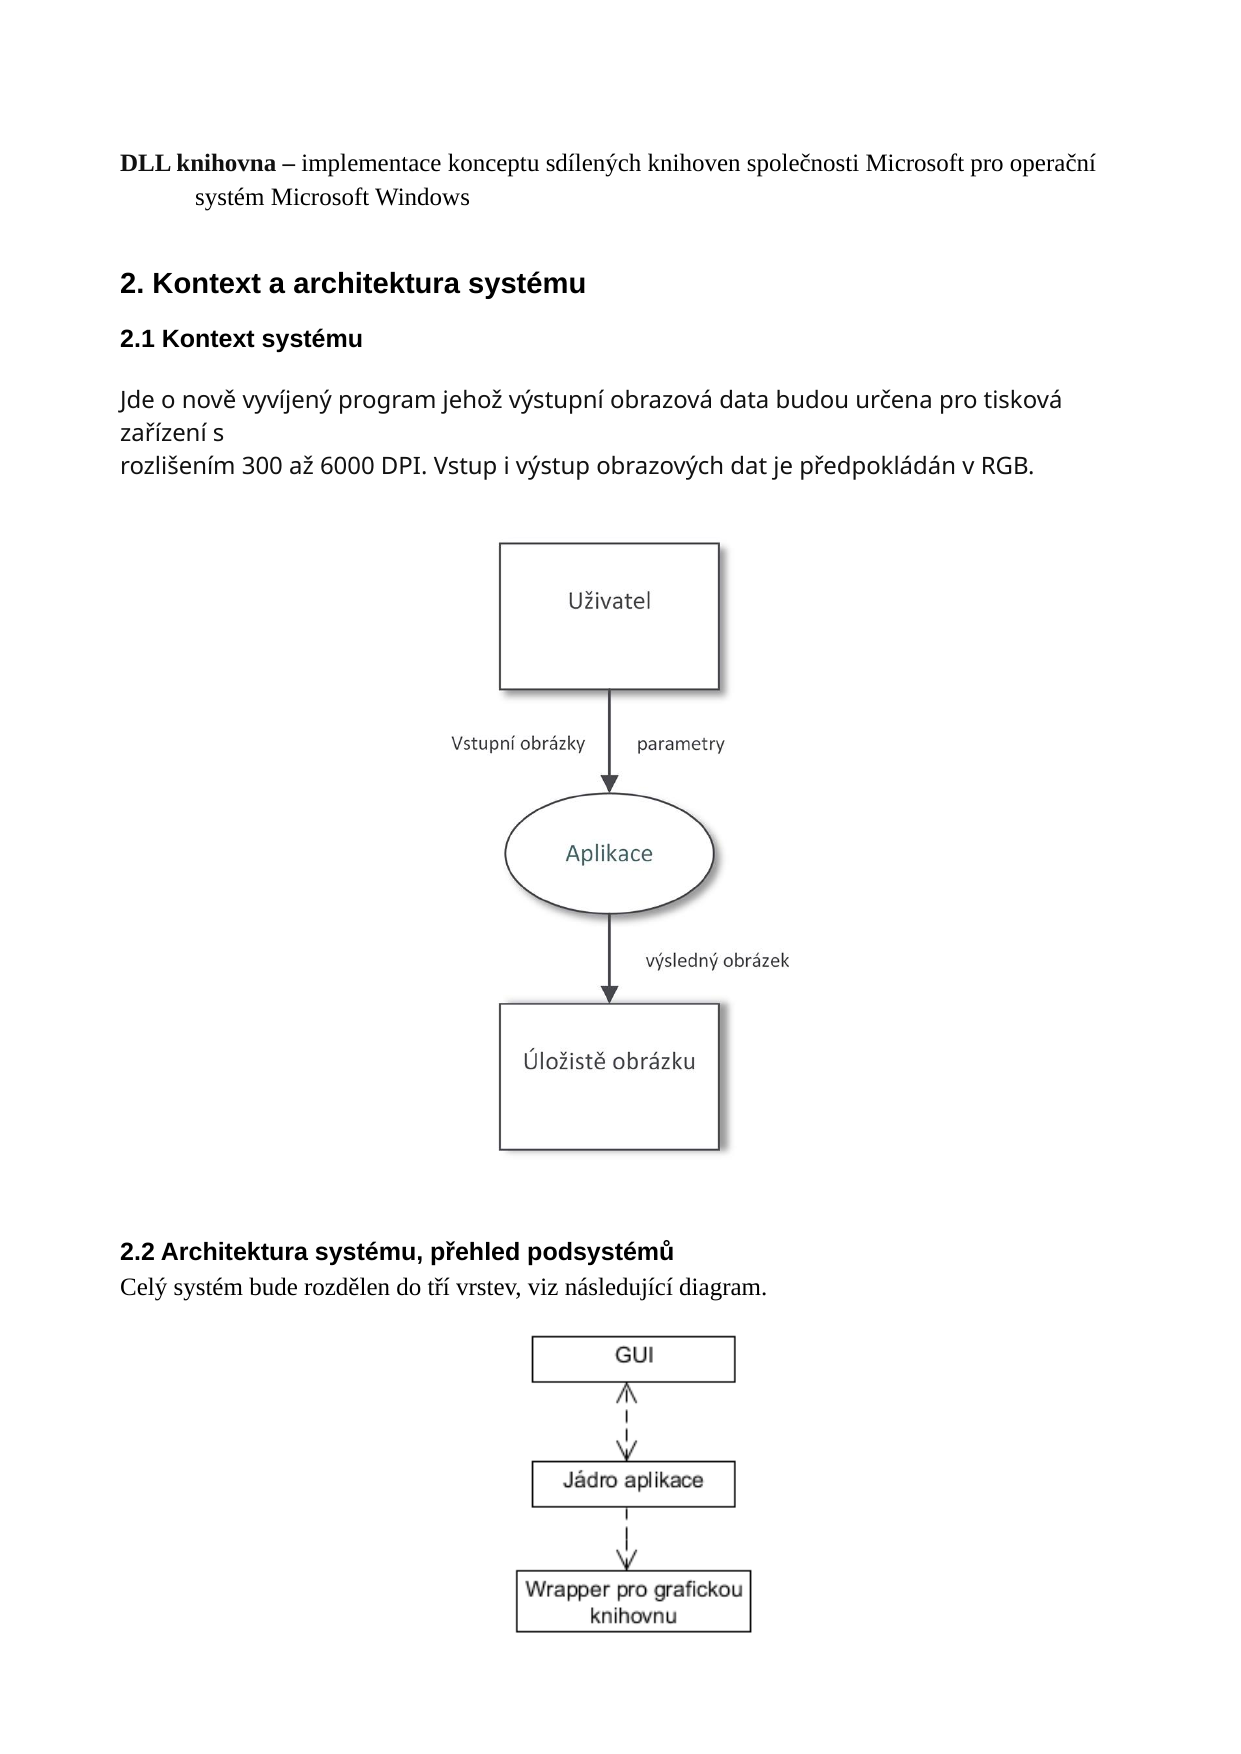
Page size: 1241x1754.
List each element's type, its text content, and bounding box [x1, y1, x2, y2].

subtitle 2. Kontext a architektura systému [120, 266, 1120, 299]
text DLL knihovna – implementace konceptu sdílených knihoven společnosti Microsoft pro operační systém Microsoft Windows [120, 148, 1120, 211]
subtitle 2.2 Architektura systému, přehled podsystémů [120, 1237, 1120, 1265]
subtitle 2.1 Kontext systému [120, 324, 1120, 353]
text Jde o nově vyvíjený program jehož výstupní obrazová data budou určena pro tisková zařízení s [120, 383, 1120, 448]
text Celý systém bude rozdělen do tří vrstev, viz následující diagram. [120, 1272, 1120, 1300]
picture [485, 1305, 783, 1664]
text rozlišením 300 až 6000 DPI. Vstup i výstup obrazových dat je předpokládán v RGB. [120, 448, 1120, 481]
picture [440, 537, 800, 1161]
